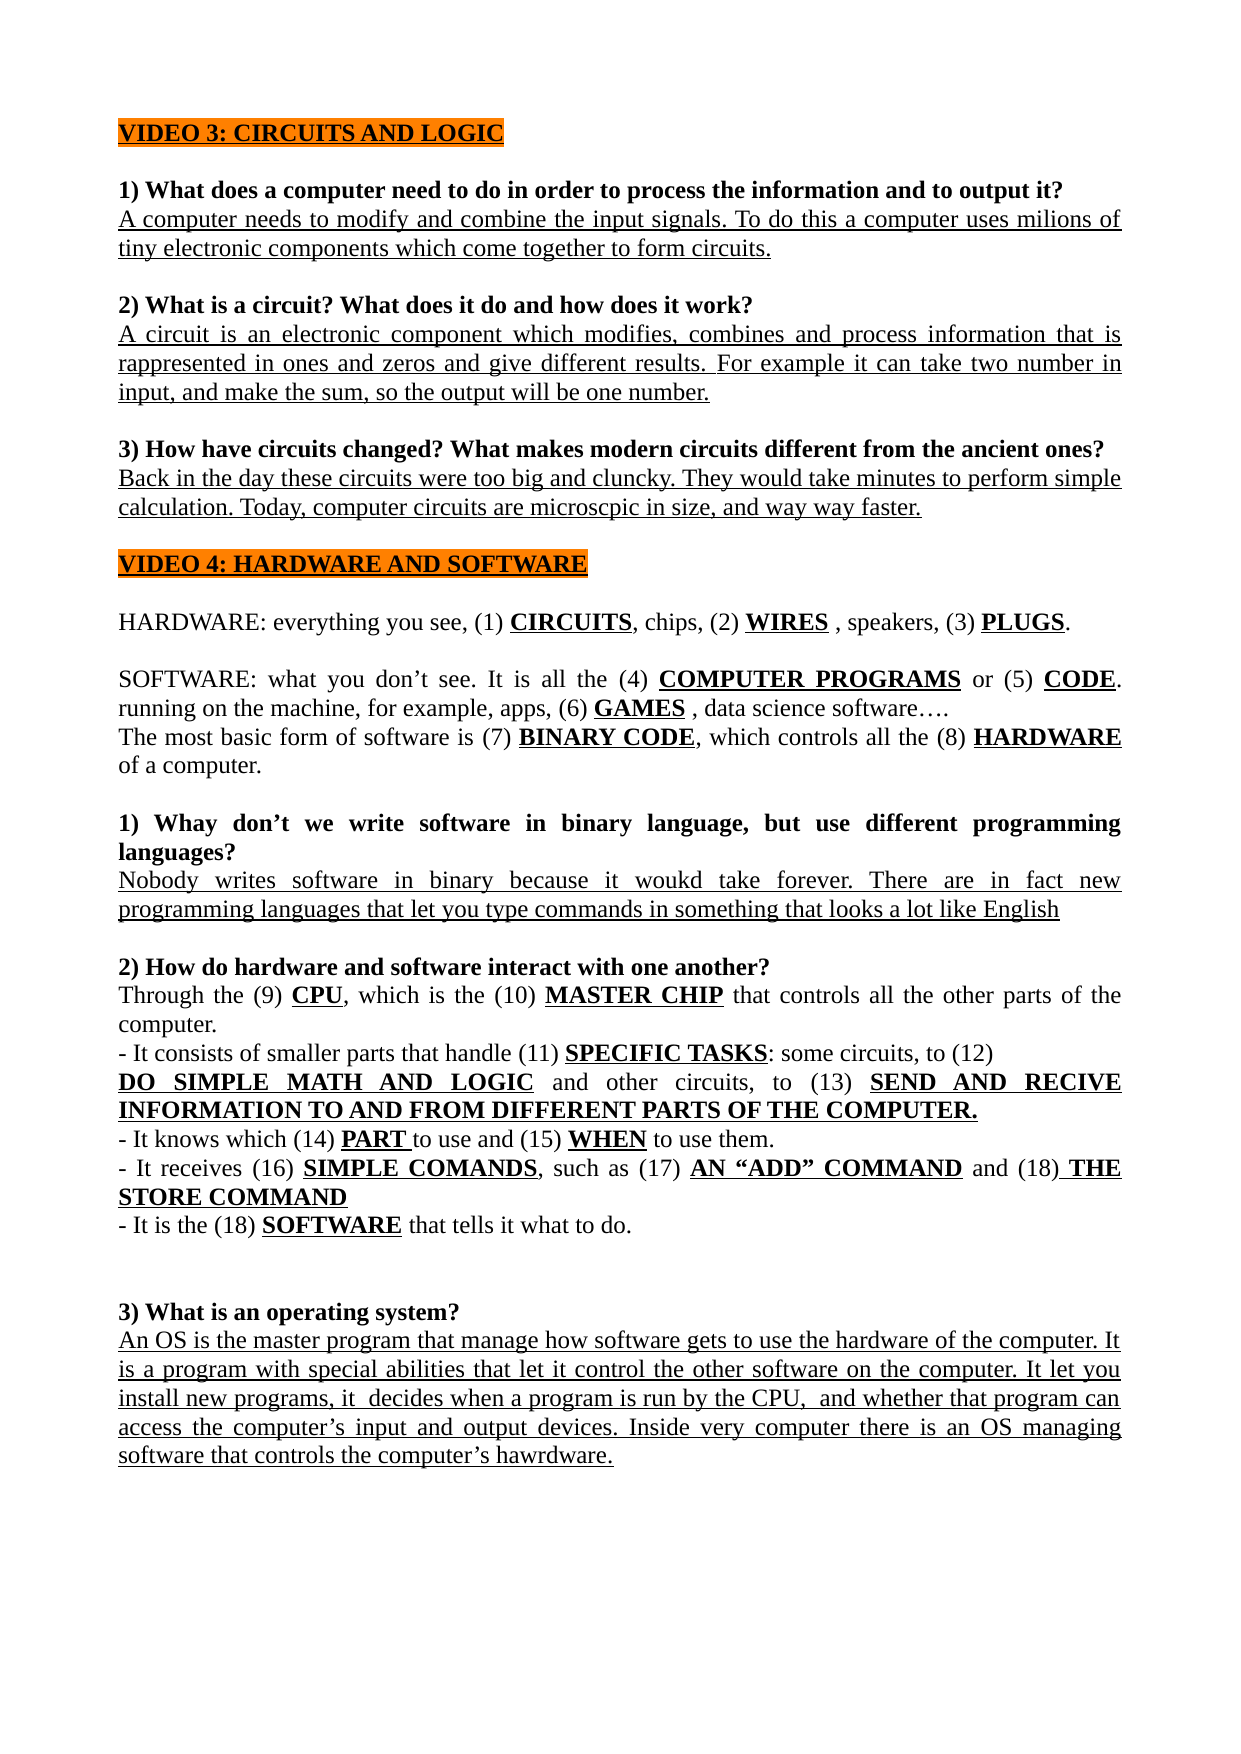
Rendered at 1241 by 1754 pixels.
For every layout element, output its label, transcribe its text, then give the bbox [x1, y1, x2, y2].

text software that controls the computer’s hawrdware. [118, 1438, 1122, 1469]
text Nobody writes software in binary because it woukd take forever. There are in fact new [118, 866, 1122, 891]
text The most basic form of software is (7) BINARY CODE, which controls all the (8) HARDWARE of a computer. [118, 722, 1122, 779]
text calculation. Today, computer circuits are microscpic in size, and way way faster. [118, 489, 1122, 521]
text 1) Whay don’t we write software in binary language, but use different programming languages? [118, 808, 1122, 866]
text - It is the (18) SOFTWARE that tells it what to do. [118, 1211, 1122, 1239]
text programming languages that let you type commands in something that looks a lot like English [118, 892, 1122, 923]
text A circuit is an electronic component which modifies, combines and process information that is [118, 319, 1122, 344]
text tiny electronic components which come together to form circuits. [118, 231, 1122, 262]
text Through the (9) CPU, which is the (10) MASTER CHIP that controls all the other parts of the computer. [118, 981, 1122, 1038]
text - It knows which (14) PART to use and (15) WHEN to use them. [118, 1124, 1122, 1153]
text input, and make the sum, so the output will be one number. [118, 374, 1122, 406]
text 2) How do hardware and software interact with one another? [118, 952, 1122, 981]
text DO SIMPLE MATH AND LOGIC and other circuits, to (13) SEND AND RECIVE INFORMATION TO AND FROM DIFFERENT PARTS OF THE COMPUTER. [118, 1067, 1122, 1124]
text rappresented in ones and zeros and give different results. For example it can take two number in [118, 346, 1122, 373]
text An OS is the master program that manage how software gets to use the hardware of the computer. It is a program with special abilities that let it control the other software on the computer. It let you install new programs, it decides when a program is run by the CPU, and whether that program can access the computer’s input and output devices. Inside very computer there is an OS managing [118, 1326, 1122, 1437]
text VIDEO 4: HARDWARE AND SOFTWARE [118, 549, 1122, 578]
text - It receives (16) SIMPLE COMANDS, such as (17) AN “ADD” COMMAND and (18) THE STORE COMMAND [118, 1153, 1122, 1211]
text 3) How have circuits changed? What makes modern circuits different from the ancient ones? [118, 434, 1122, 463]
text Back in the day these circuits were too big and cluncky. They would take minutes to perform simple [118, 463, 1122, 488]
text VIDEO 3: CIRCUITS AND LOGIC [118, 118, 1122, 147]
text 2) What is a circuit? What does it do and how does it work? [118, 291, 1122, 319]
text - It consists of smaller parts that handle (11) SPECIFIC TASKS: some circuits, to (12) [118, 1038, 1122, 1067]
text SOFTWARE: what you don’t see. It is all the (4) COMPUTER PROGRAMS or (5) CODE. running on the machine, for example, apps, (6) GAMES , data science software…. [118, 664, 1122, 722]
text 1) What does a computer need to do in order to process the information and to output it? [118, 176, 1122, 204]
text A computer needs to modify and combine the input signals. To do this a computer uses milions of [118, 204, 1122, 229]
text 3) What is an operating system? [118, 1297, 1122, 1326]
text HARDWARE: everything you see, (1) CIRCUITS, chips, (2) WIRES , speakers, (3) PLUGS. [118, 607, 1122, 636]
